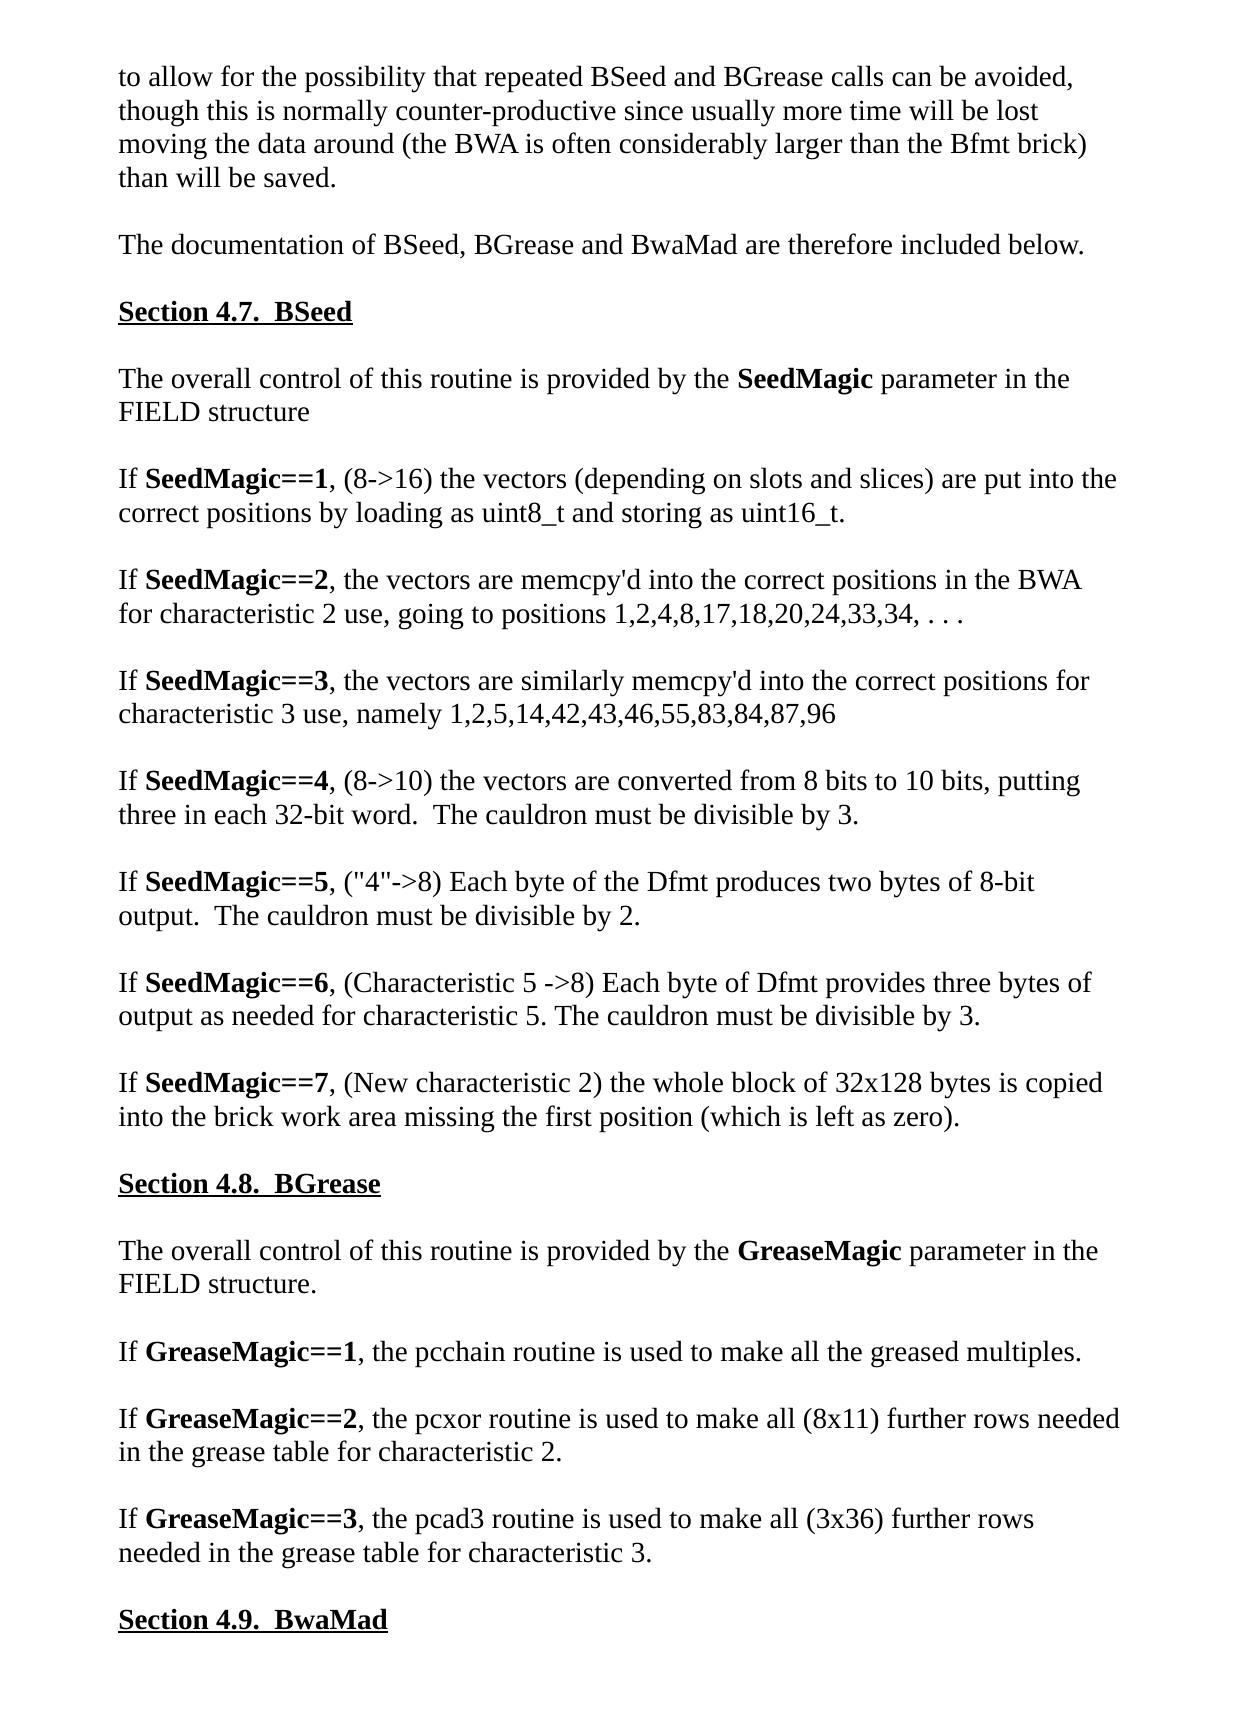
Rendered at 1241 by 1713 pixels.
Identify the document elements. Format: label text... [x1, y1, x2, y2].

text If SeedMagic==6, (Characteristic 5 ->8) Each byte of Dfmt provides three bytes of output as needed for characteristic 5. The cauldron must be divisible by 3. [118, 965, 1122, 1032]
text The documentation of BSeed, BGrease and BwaMad are therefore included below. [118, 227, 1122, 260]
text Section 4.9. BwaMad [118, 1602, 1122, 1636]
text If SeedMagic==3, the vectors are similarly memcpy'd into the correct positions for characteristic 3 use, namely 1,2,5,14,42,43,46,55,83,84,87,96 [118, 663, 1122, 730]
text If SeedMagic==4, (8->10) the vectors are converted from 8 bits to 10 bits, putting three in each 32-bit word. The cauldron must be divisible by 3. [118, 763, 1122, 831]
text If SeedMagic==7, (New characteristic 2) the whole block of 32x128 bytes is copied into the brick work area missing the first position (which is left as zero). [118, 1065, 1122, 1132]
text The overall control of this routine is provided by the SeedMagic parameter in the FIELD structure [118, 361, 1122, 428]
text If SeedMagic==5, ("4"->8) Each byte of the Dfmt produces two bytes of 8-bit output. The cauldron must be divisible by 2. [118, 864, 1122, 931]
text to allow for the possibility that repeated BSeed and BGrease calls can be avoided, though this is normally counter-productive since usually more time will be lost moving the data around (the BWA is often considerably larger than the Bfmt brick) than will be saved. [118, 59, 1122, 193]
text If GreaseMagic==3, the pcad3 routine is used to make all (3x36) further rows needed in the grease table for characteristic 3. [118, 1501, 1122, 1568]
text Section 4.7. BSeed [118, 294, 1122, 327]
text Section 4.8. BGrease [118, 1166, 1122, 1199]
text If GreaseMagic==1, the pcchain routine is used to make all the greased multiples. [118, 1334, 1122, 1367]
text If GreaseMagic==2, the pcxor routine is used to make all (8x11) further rows needed in the grease table for characteristic 2. [118, 1401, 1122, 1468]
text If SeedMagic==2, the vectors are memcpy'd into the correct positions in the BWA for characteristic 2 use, going to positions 1,2,4,8,17,18,20,24,33,34, . . . [118, 562, 1122, 629]
text If SeedMagic==1, (8->16) the vectors (depending on slots and slices) are put into the correct positions by loading as uint8_t and storing as uint16_t. [118, 462, 1122, 529]
text The overall control of this routine is provided by the GreaseMagic parameter in the FIELD structure. [118, 1233, 1122, 1300]
